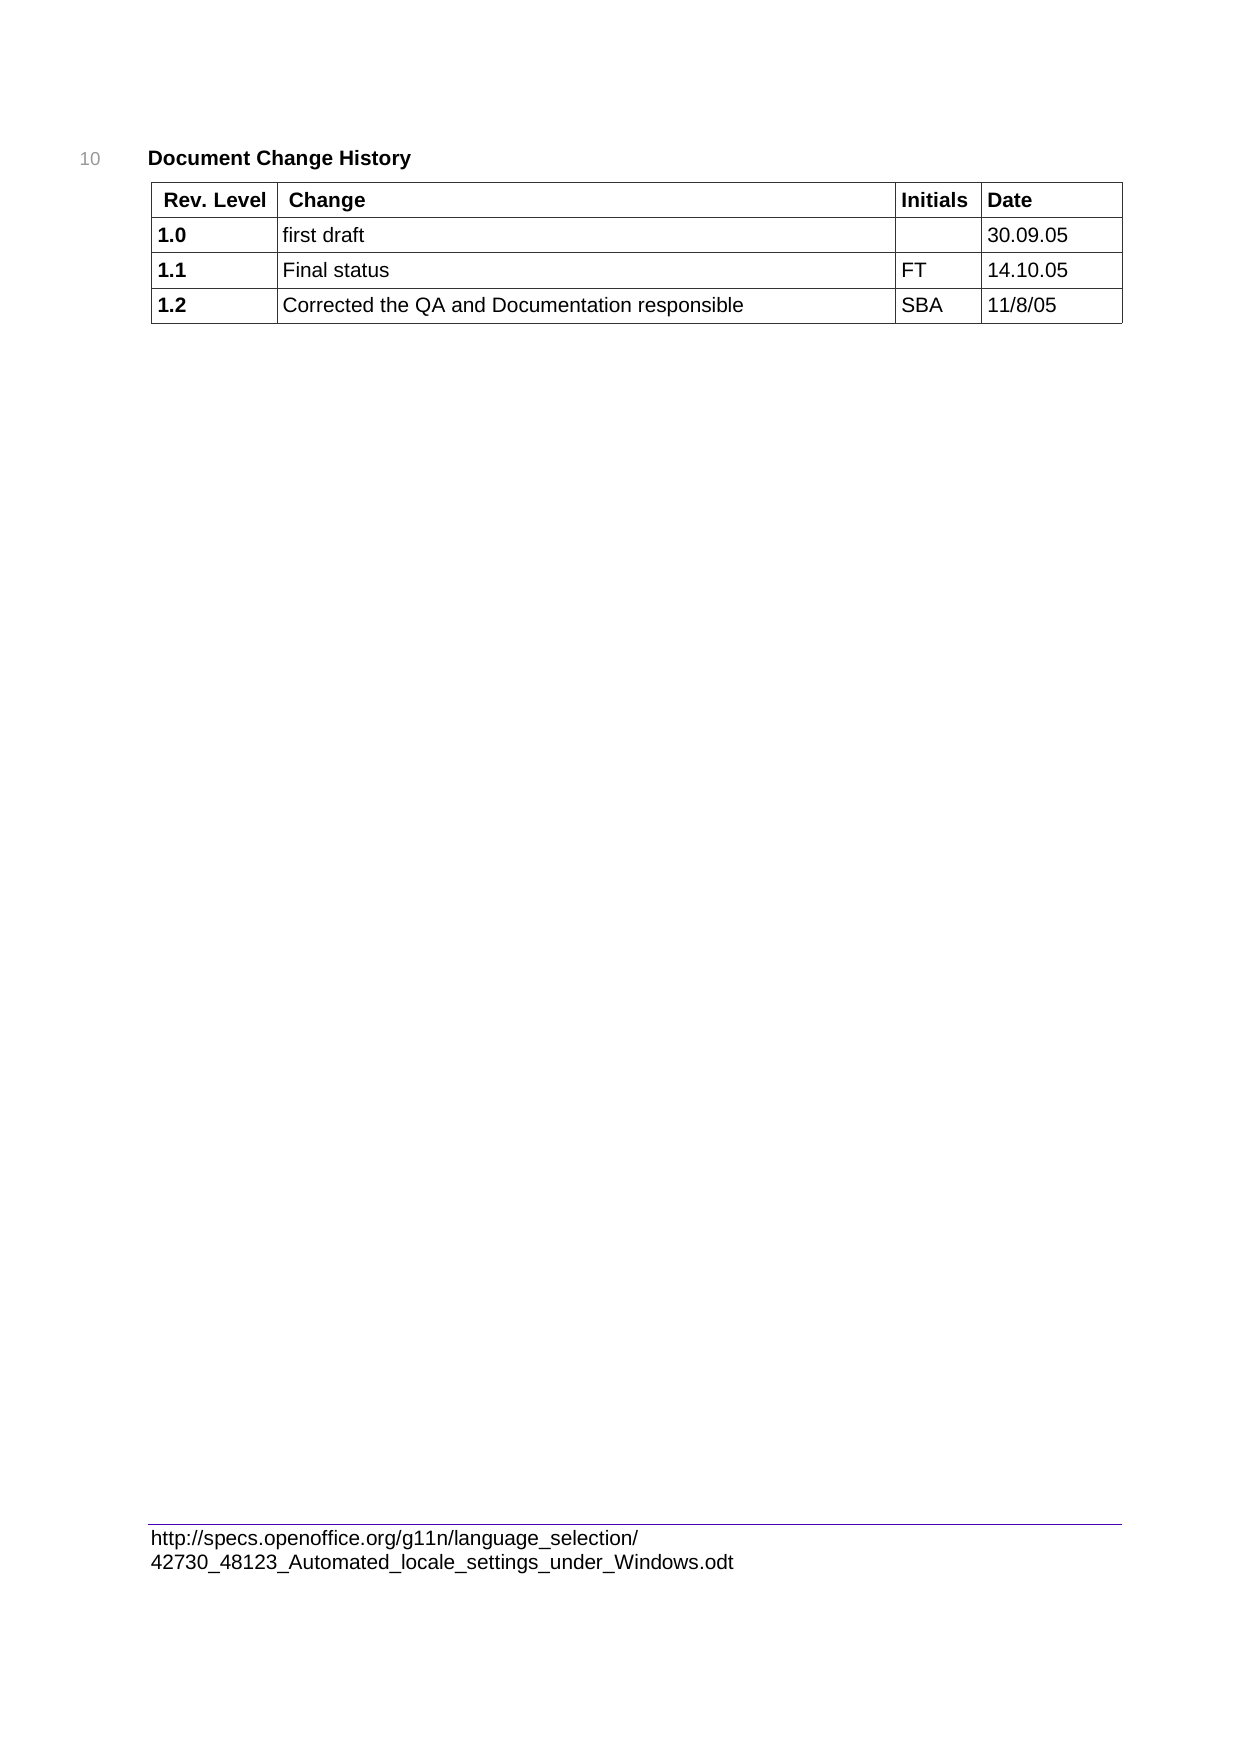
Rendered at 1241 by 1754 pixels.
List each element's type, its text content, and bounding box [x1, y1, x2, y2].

table_header Change [278, 183, 895, 217]
table_cell 30.09.05 [982, 218, 1122, 252]
table_cell FT [896, 253, 981, 288]
table_cell 08.11.05 [982, 289, 1122, 323]
table_header Initials [896, 183, 981, 217]
table_cell 1.1 [152, 253, 277, 288]
table_header Rev. Level [152, 183, 277, 217]
table_cell Final status [278, 253, 895, 288]
table_header Date [982, 183, 1122, 217]
table_cell Corrected the QA and Documentation responsible [278, 289, 895, 323]
table_cell 1.0 [152, 218, 277, 252]
table_cell 1.2 [152, 289, 277, 323]
table_cell 14.10.05 [982, 253, 1122, 288]
text Document Change History [148, 146, 1122, 170]
table_cell [896, 218, 981, 252]
table_cell SBA [896, 289, 981, 323]
table_cell first draft [278, 218, 895, 252]
